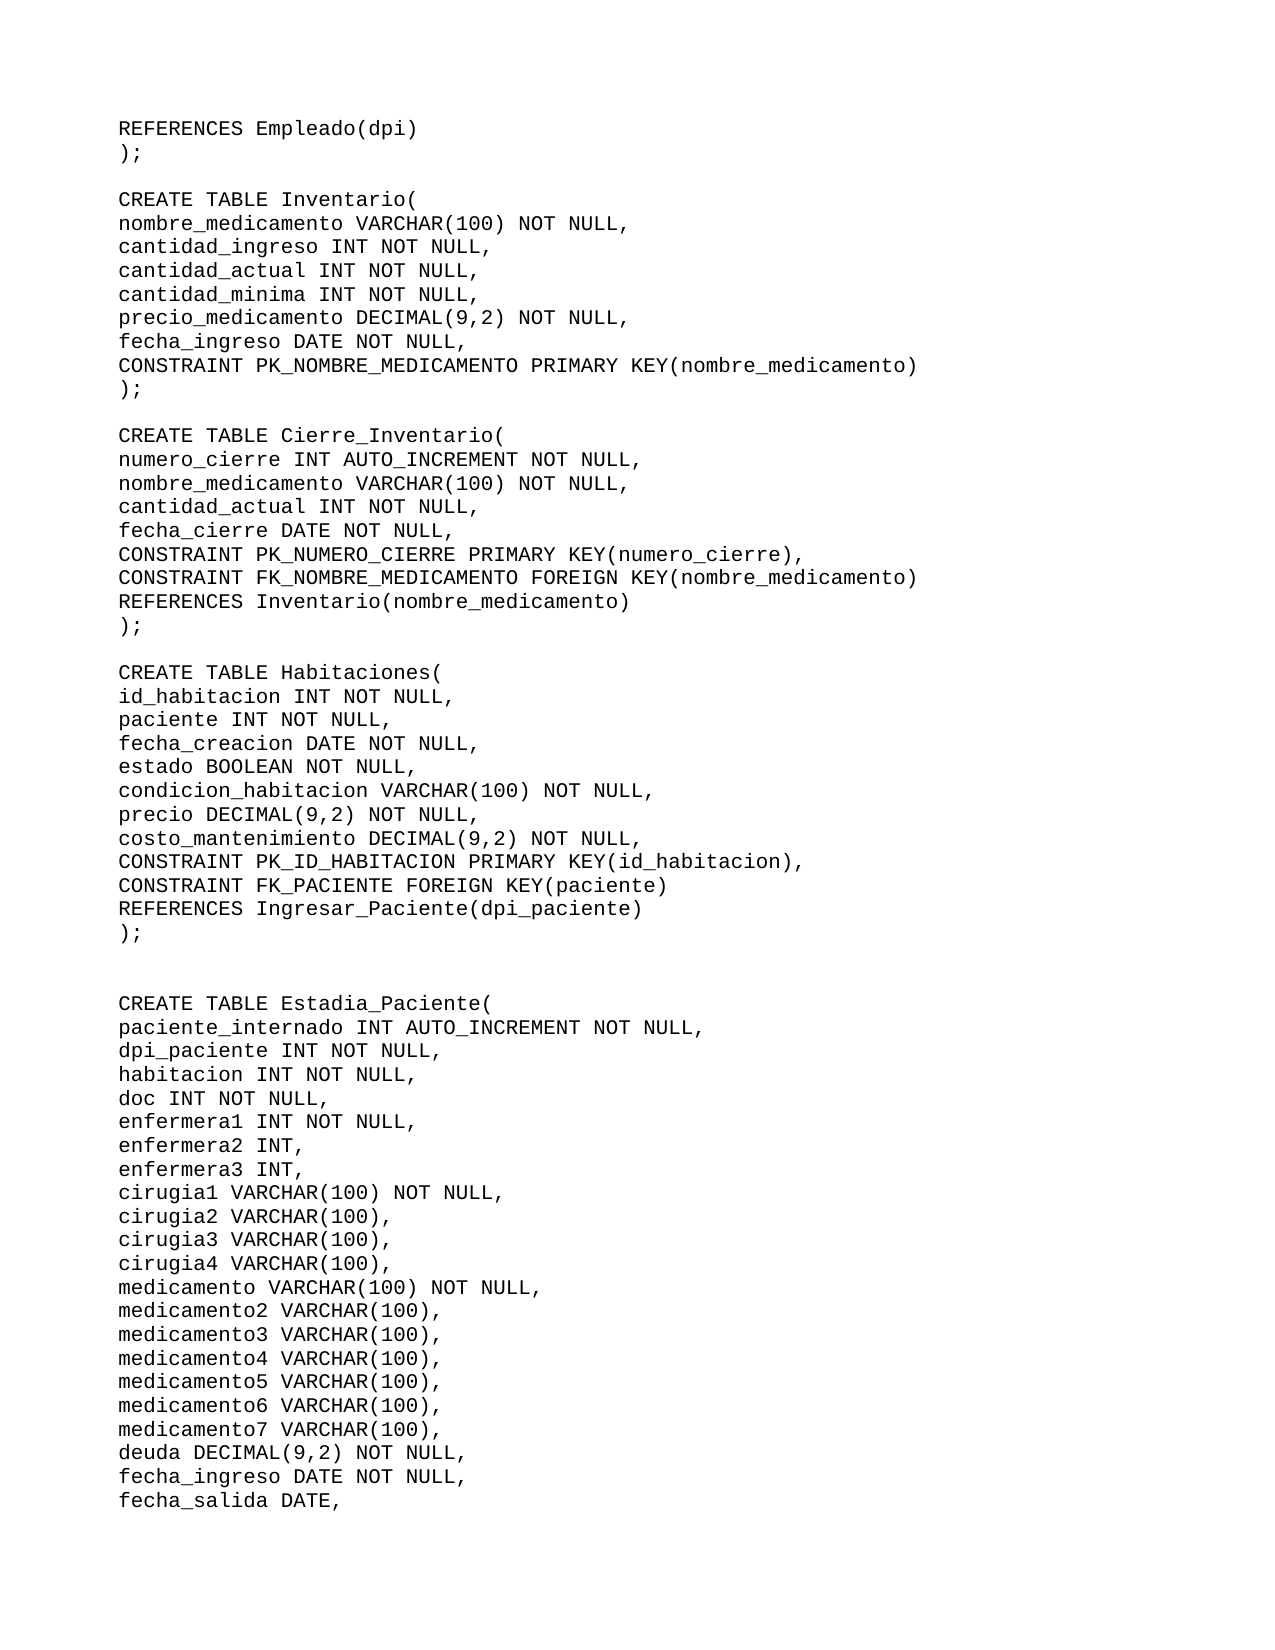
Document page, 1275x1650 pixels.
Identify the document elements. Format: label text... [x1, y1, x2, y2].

text precio DECIMAL(9,2) NOT NULL, [118, 804, 1157, 827]
text medicamento4 VARCHAR(100), [118, 1348, 1157, 1371]
text REFERENCES Ingresar_Paciente(dpi_paciente) [118, 898, 1157, 922]
text enfermera2 INT, [118, 1135, 1157, 1158]
text CREATE TABLE Inventario( [118, 189, 1157, 213]
text medicamento3 VARCHAR(100), [118, 1324, 1157, 1348]
text cantidad_ingreso INT NOT NULL, [118, 236, 1157, 260]
text paciente_internado INT AUTO_INCREMENT NOT NULL, [118, 1017, 1157, 1040]
text cirugia2 VARCHAR(100), [118, 1206, 1157, 1229]
text cantidad_actual INT NOT NULL, [118, 496, 1157, 520]
text cantidad_minima INT NOT NULL, [118, 284, 1157, 307]
text precio_medicamento DECIMAL(9,2) NOT NULL, [118, 307, 1157, 331]
text estado BOOLEAN NOT NULL, [118, 757, 1157, 780]
text CREATE TABLE Estadia_Paciente( [118, 993, 1157, 1017]
text cantidad_actual INT NOT NULL, [118, 260, 1157, 284]
text medicamento7 VARCHAR(100), [118, 1419, 1157, 1442]
text CONSTRAINT PK_NOMBRE_MEDICAMENTO PRIMARY KEY(nombre_medicamento) [118, 354, 1157, 378]
text medicamento6 VARCHAR(100), [118, 1395, 1157, 1419]
text CONSTRAINT FK_NOMBRE_MEDICAMENTO FOREIGN KEY(nombre_medicamento) [118, 567, 1157, 591]
text ); [118, 378, 1157, 402]
text id_habitacion INT NOT NULL, [118, 686, 1157, 709]
text fecha_salida DATE, [118, 1489, 1157, 1513]
text cirugia3 VARCHAR(100), [118, 1229, 1157, 1253]
text CONSTRAINT PK_ID_HABITACION PRIMARY KEY(id_habitacion), [118, 851, 1157, 875]
text condicion_habitacion VARCHAR(100) NOT NULL, [118, 780, 1157, 804]
text cirugia1 VARCHAR(100) NOT NULL, [118, 1182, 1157, 1206]
text enfermera1 INT NOT NULL, [118, 1111, 1157, 1135]
text nombre_medicamento VARCHAR(100) NOT NULL, [118, 213, 1157, 236]
text CONSTRAINT PK_NUMERO_CIERRE PRIMARY KEY(numero_cierre), [118, 544, 1157, 567]
text fecha_ingreso DATE NOT NULL, [118, 331, 1157, 354]
text fecha_ingreso DATE NOT NULL, [118, 1466, 1157, 1489]
text REFERENCES Empleado(dpi) [118, 118, 1157, 142]
text cirugia4 VARCHAR(100), [118, 1253, 1157, 1277]
text ); [118, 615, 1157, 638]
text medicamento5 VARCHAR(100), [118, 1371, 1157, 1395]
text fecha_cierre DATE NOT NULL, [118, 520, 1157, 544]
text CREATE TABLE Habitaciones( [118, 662, 1157, 686]
text paciente INT NOT NULL, [118, 709, 1157, 733]
text CONSTRAINT FK_PACIENTE FOREIGN KEY(paciente) [118, 875, 1157, 898]
text doc INT NOT NULL, [118, 1088, 1157, 1111]
text nombre_medicamento VARCHAR(100) NOT NULL, [118, 473, 1157, 496]
text medicamento2 VARCHAR(100), [118, 1300, 1157, 1324]
text habitacion INT NOT NULL, [118, 1064, 1157, 1088]
text deuda DECIMAL(9,2) NOT NULL, [118, 1442, 1157, 1466]
text CREATE TABLE Cierre_Inventario( [118, 426, 1157, 449]
text dpi_paciente INT NOT NULL, [118, 1040, 1157, 1064]
text enfermera3 INT, [118, 1158, 1157, 1182]
text medicamento VARCHAR(100) NOT NULL, [118, 1277, 1157, 1300]
text numero_cierre INT AUTO_INCREMENT NOT NULL, [118, 449, 1157, 473]
text fecha_creacion DATE NOT NULL, [118, 733, 1157, 757]
text REFERENCES Inventario(nombre_medicamento) [118, 591, 1157, 615]
text costo_mantenimiento DECIMAL(9,2) NOT NULL, [118, 827, 1157, 851]
text ); [118, 922, 1157, 946]
text ); [118, 142, 1157, 165]
